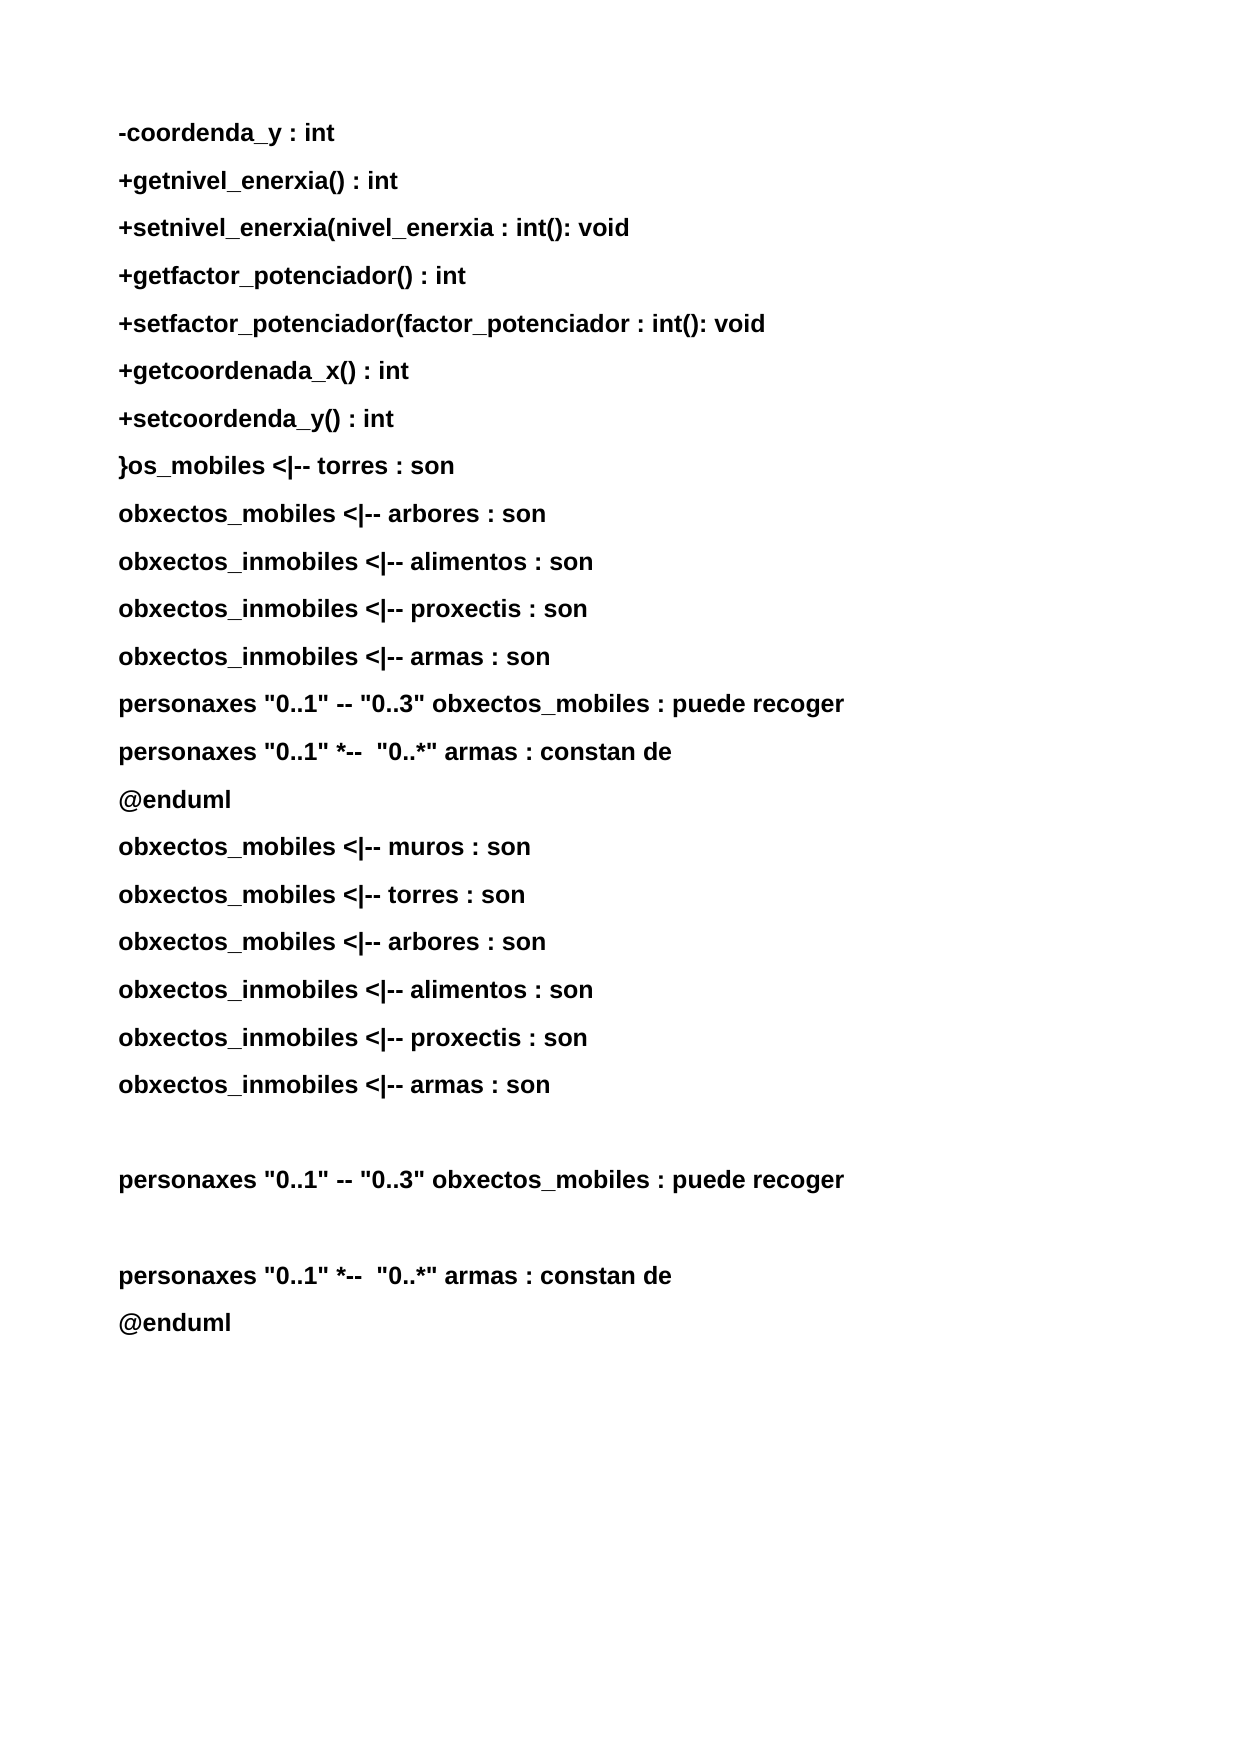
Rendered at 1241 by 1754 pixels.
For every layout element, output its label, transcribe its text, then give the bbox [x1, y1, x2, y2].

text personaxes "0..1" -- "0..3" obxectos_mobiles : puede recoger [118, 689, 1122, 718]
text personaxes "0..1" *-- "0..*" armas : constan de [118, 1261, 1122, 1289]
text +getnivel_enerxia() : int [118, 166, 1122, 194]
text +getfactor_potenciador() : int [118, 261, 1122, 290]
text @enduml [118, 784, 1122, 813]
text +setcoordenda_y() : int [118, 404, 1122, 432]
text obxectos_mobiles <|-- arbores : son [118, 927, 1122, 956]
text obxectos_mobiles <|-- arbores : son [118, 499, 1122, 528]
text personaxes "0..1" *-- "0..*" armas : constan de [118, 737, 1122, 766]
text obxectos_inmobiles <|-- alimentos : son [118, 547, 1122, 575]
text +setfactor_potenciador(factor_potenciador : int(): void [118, 308, 1122, 337]
text obxectos_mobiles <|-- muros : son [118, 832, 1122, 861]
text +getcoordenada_x() : int [118, 356, 1122, 385]
text personaxes "0..1" -- "0..3" obxectos_mobiles : puede recoger [118, 1165, 1122, 1194]
text +setnivel_enerxia(nivel_enerxia : int(): void [118, 213, 1122, 242]
text @enduml [118, 1308, 1122, 1337]
text obxectos_inmobiles <|-- alimentos : son [118, 975, 1122, 1004]
text obxectos_inmobiles <|-- proxectis : son [118, 1023, 1122, 1051]
text -coordenda_y : int [118, 118, 1122, 147]
text obxectos_inmobiles <|-- proxectis : son [118, 594, 1122, 623]
text obxectos_inmobiles <|-- armas : son [118, 1070, 1122, 1099]
text obxectos_inmobiles <|-- armas : son [118, 642, 1122, 671]
text obxectos_mobiles <|-- torres : son [118, 880, 1122, 908]
text }os_mobiles <|-- torres : son [118, 451, 1122, 480]
